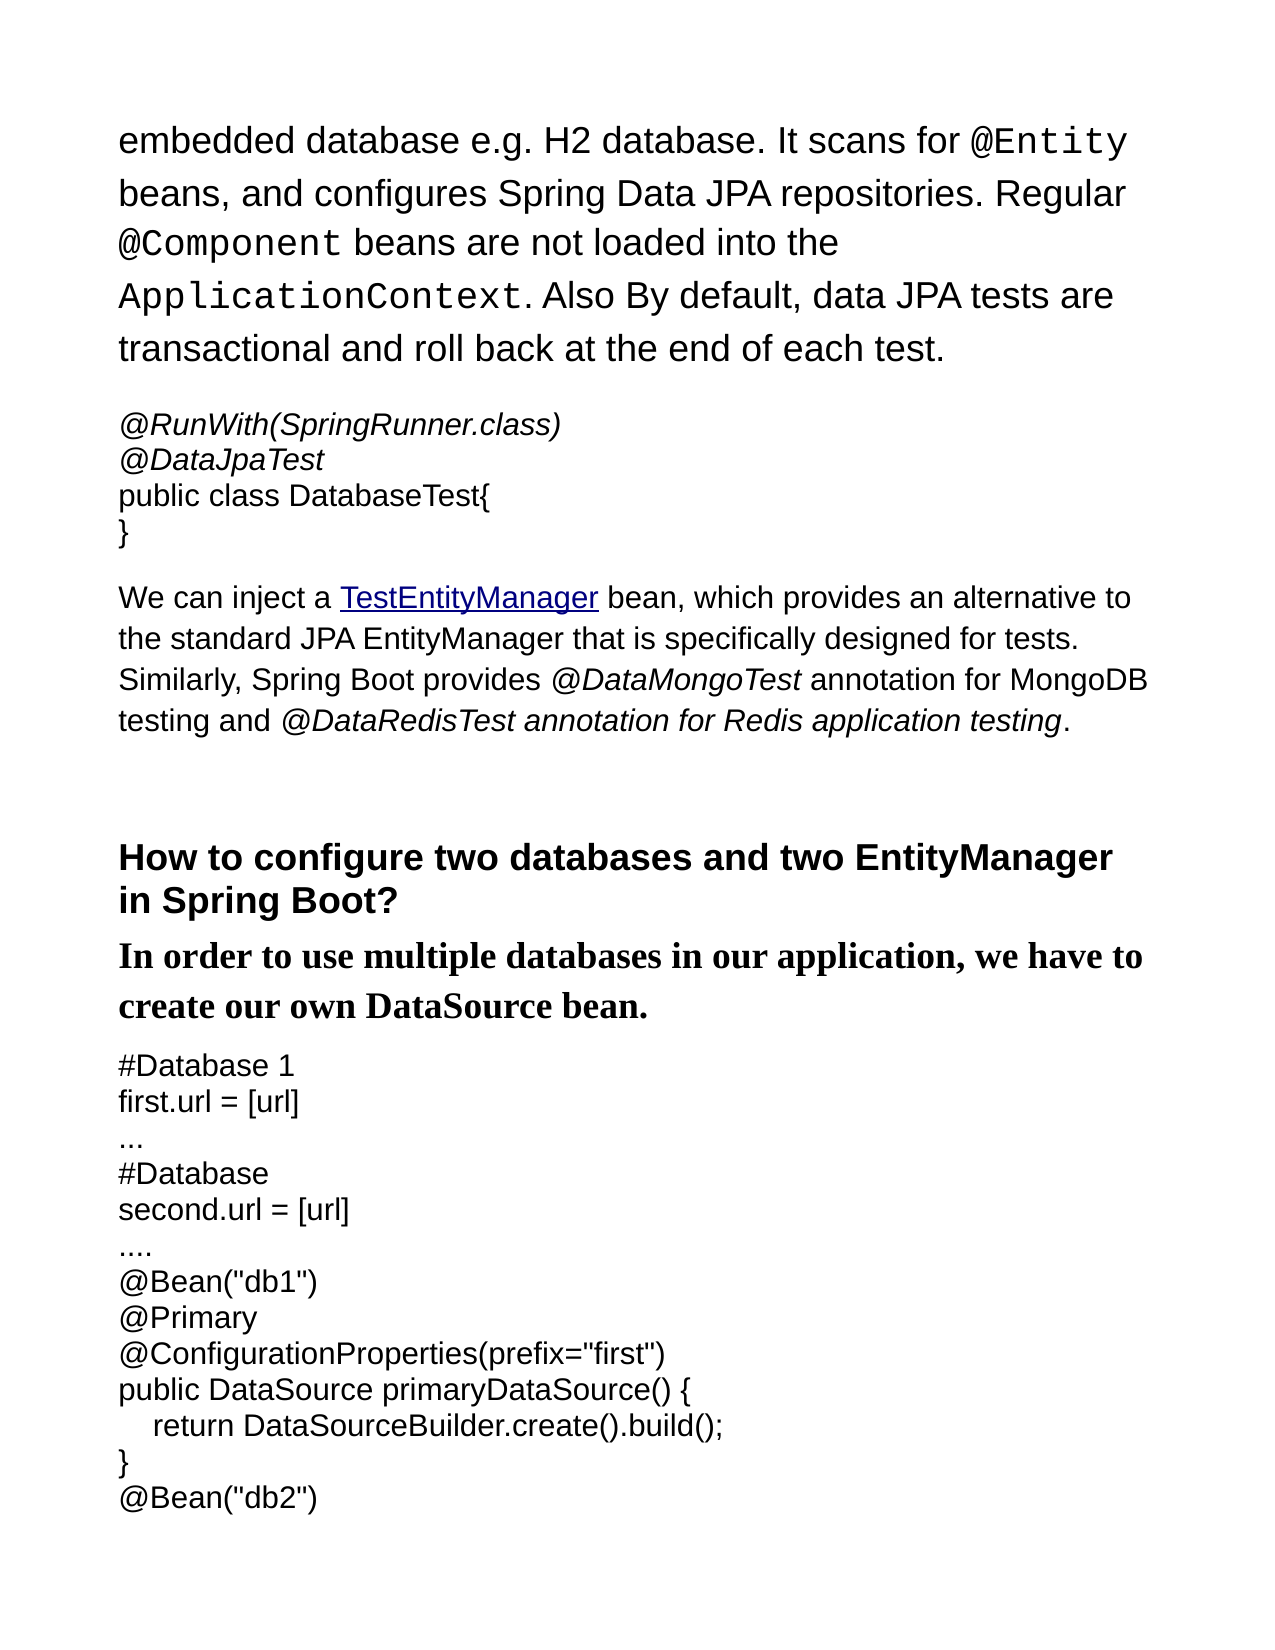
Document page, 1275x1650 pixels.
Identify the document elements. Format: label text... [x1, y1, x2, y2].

text @ConfigurationProperties(prefix="first") [118, 1335, 1157, 1371]
text } [118, 1443, 1157, 1479]
text public DataSource primaryDataSource() { [118, 1371, 1157, 1407]
text We can inject a TestEntityManager bean, which provides an alternative to the standard JPA EntityManager that is specifically designed for tests. Similarly, Spring Boot provides @DataMongoTest annotation for MongoDB testing and @DataRedisTest annotation for Redis application testing. [118, 579, 1157, 738]
text second.url = [url] [118, 1191, 1157, 1227]
text In order to use multiple databases in our application, we have to create our own DataSource bean. [118, 934, 1157, 1026]
text } [118, 513, 1157, 549]
subtitle How to configure two databases and two EntityManager in Spring Boot? [118, 835, 1157, 921]
text public class DatabaseTest{ [118, 477, 1157, 513]
text @Bean("db1") [118, 1263, 1157, 1299]
text ... [118, 1119, 1157, 1155]
text embedded database e.g. H2 database. It scans for @Entity beans, and configures Spring Data JPA repositories. Regular @Component beans are not loaded into the ApplicationContext. Also By default, data JPA tests are transactional and roll back at the end of each test. [118, 118, 1157, 369]
text @Bean("db2") [118, 1479, 1157, 1515]
text @DataJpaTest [118, 441, 1157, 477]
text @Primary [118, 1299, 1157, 1335]
text #Database 1 [118, 1047, 1157, 1083]
text @RunWith(SpringRunner.class) [118, 406, 1157, 441]
text return DataSourceBuilder.create().build(); [118, 1407, 1157, 1443]
text .... [118, 1227, 1157, 1263]
text first.url = [url] [118, 1083, 1157, 1119]
text #Database [118, 1155, 1157, 1191]
